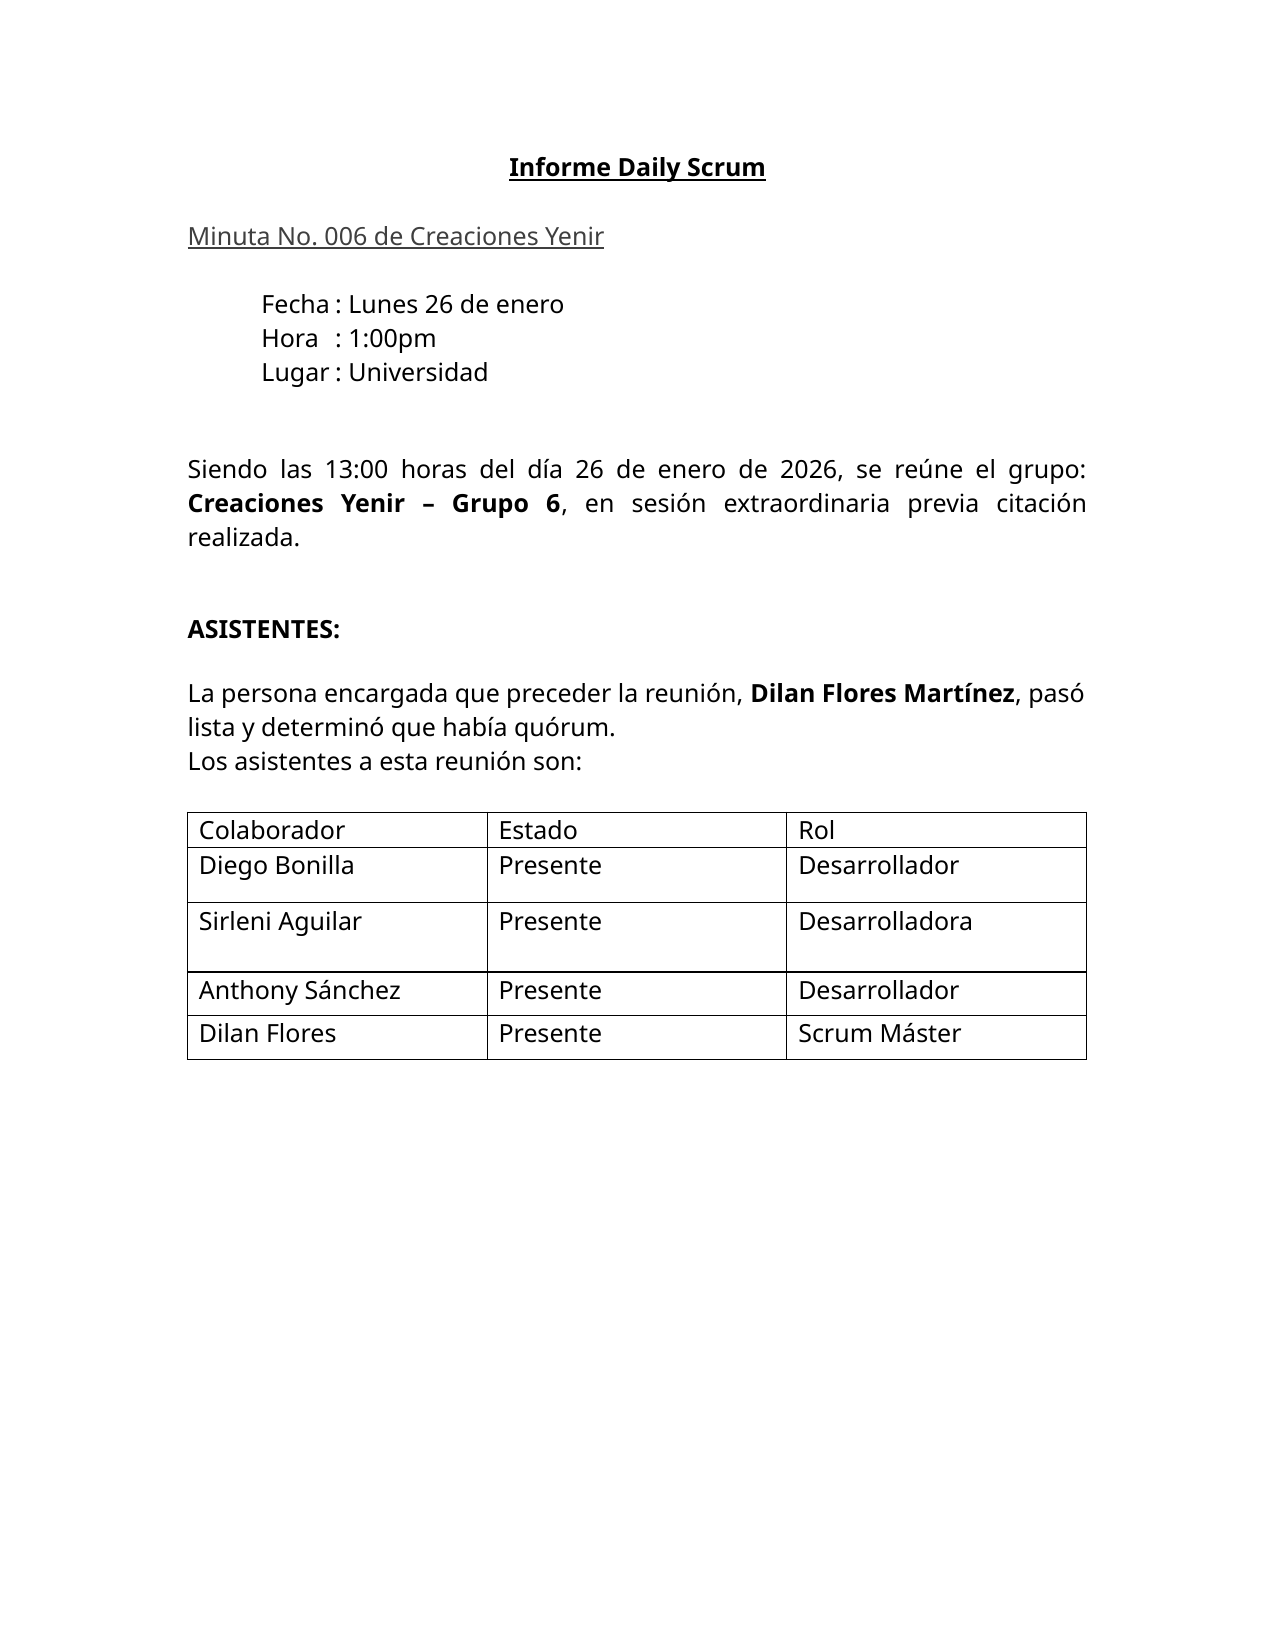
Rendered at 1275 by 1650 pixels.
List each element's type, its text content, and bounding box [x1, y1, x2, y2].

table_cell Presente [488, 848, 786, 902]
text Fecha : Lunes 26 de enero [187, 286, 1087, 320]
table_cell Anthony Sánchez [188, 973, 487, 1015]
text La persona encargada que preceder la reunión, Dilan Flores Martínez, pasó lista y determinó que había quórum. [187, 675, 1087, 743]
table_header Rol [787, 813, 1086, 847]
text Minuta No. 006 de Creaciones Yenir [187, 218, 1087, 252]
table_cell Presente [488, 903, 786, 971]
text Los asistentes a esta reunión son: [187, 743, 1087, 778]
table_cell Desarrolladora [787, 903, 1086, 971]
table_header Estado [488, 813, 786, 847]
table_cell Scrum Máster [787, 1016, 1086, 1059]
table_cell Dilan Flores [188, 1016, 487, 1059]
table_cell Presente [488, 1016, 786, 1059]
text Hora : 1:00pm [187, 320, 1087, 354]
text Siendo las 13:00 horas del día 26 de enero de 2026, se reúne el grupo: Creaciones Yenir – Grupo 6, en sesión extraordinaria previa citación realizada. [187, 452, 1087, 554]
text Informe Daily Scrum [187, 150, 1087, 184]
table_cell Desarrollador [787, 973, 1086, 1015]
table_header Colaborador [188, 813, 487, 847]
table_cell Presente [488, 973, 786, 1015]
table_cell Sirleni Aguilar [188, 903, 487, 971]
text ASISTENTES: [187, 612, 1087, 646]
table_cell Diego Bonilla [188, 848, 487, 902]
text Lugar : Universidad [187, 354, 1087, 388]
table_cell Desarrollador [787, 848, 1086, 902]
